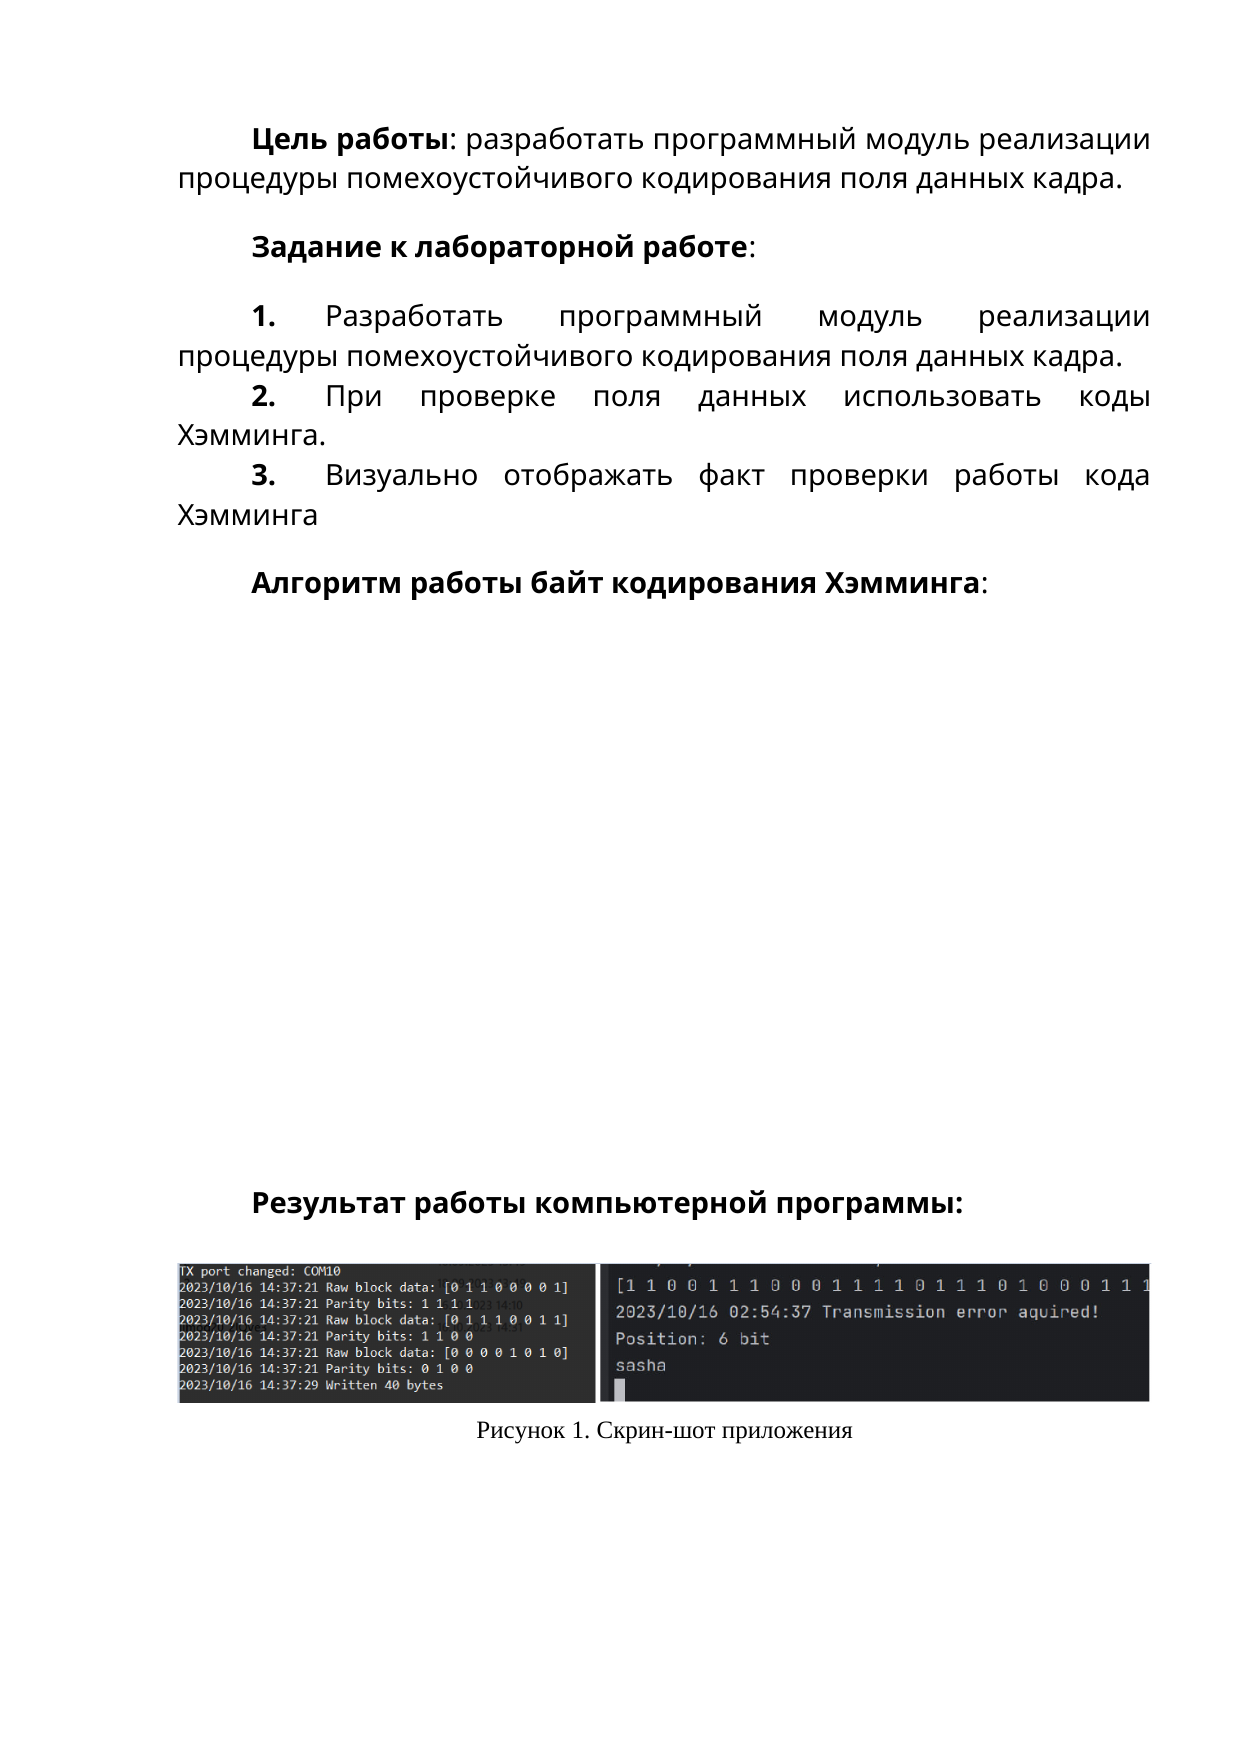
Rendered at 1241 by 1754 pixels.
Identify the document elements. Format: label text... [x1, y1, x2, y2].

text Алгоритм работы байт кодирования Хэмминга: [177, 563, 1152, 602]
picture [177, 1263, 1152, 1403]
text Цель работы: разработать программный модуль реализации процедуры помехоустойчивого кодирования поля данных кадра. [177, 118, 1152, 197]
list Визуально отображать факт проверки работы кода Хэмминга [177, 454, 1152, 534]
text Задание к лабораторной работе: [177, 227, 1152, 266]
list При проверке поля данных использовать коды Хэмминга. [177, 375, 1152, 454]
text Результат работы компьютерной программы: [177, 1182, 1152, 1222]
text Рисунок 1. Скрин-шот приложения [177, 1403, 1152, 1444]
list Разработать программный модуль реализации процедуры помехоустойчивого кодирования поля данных кадра. [177, 296, 1152, 375]
